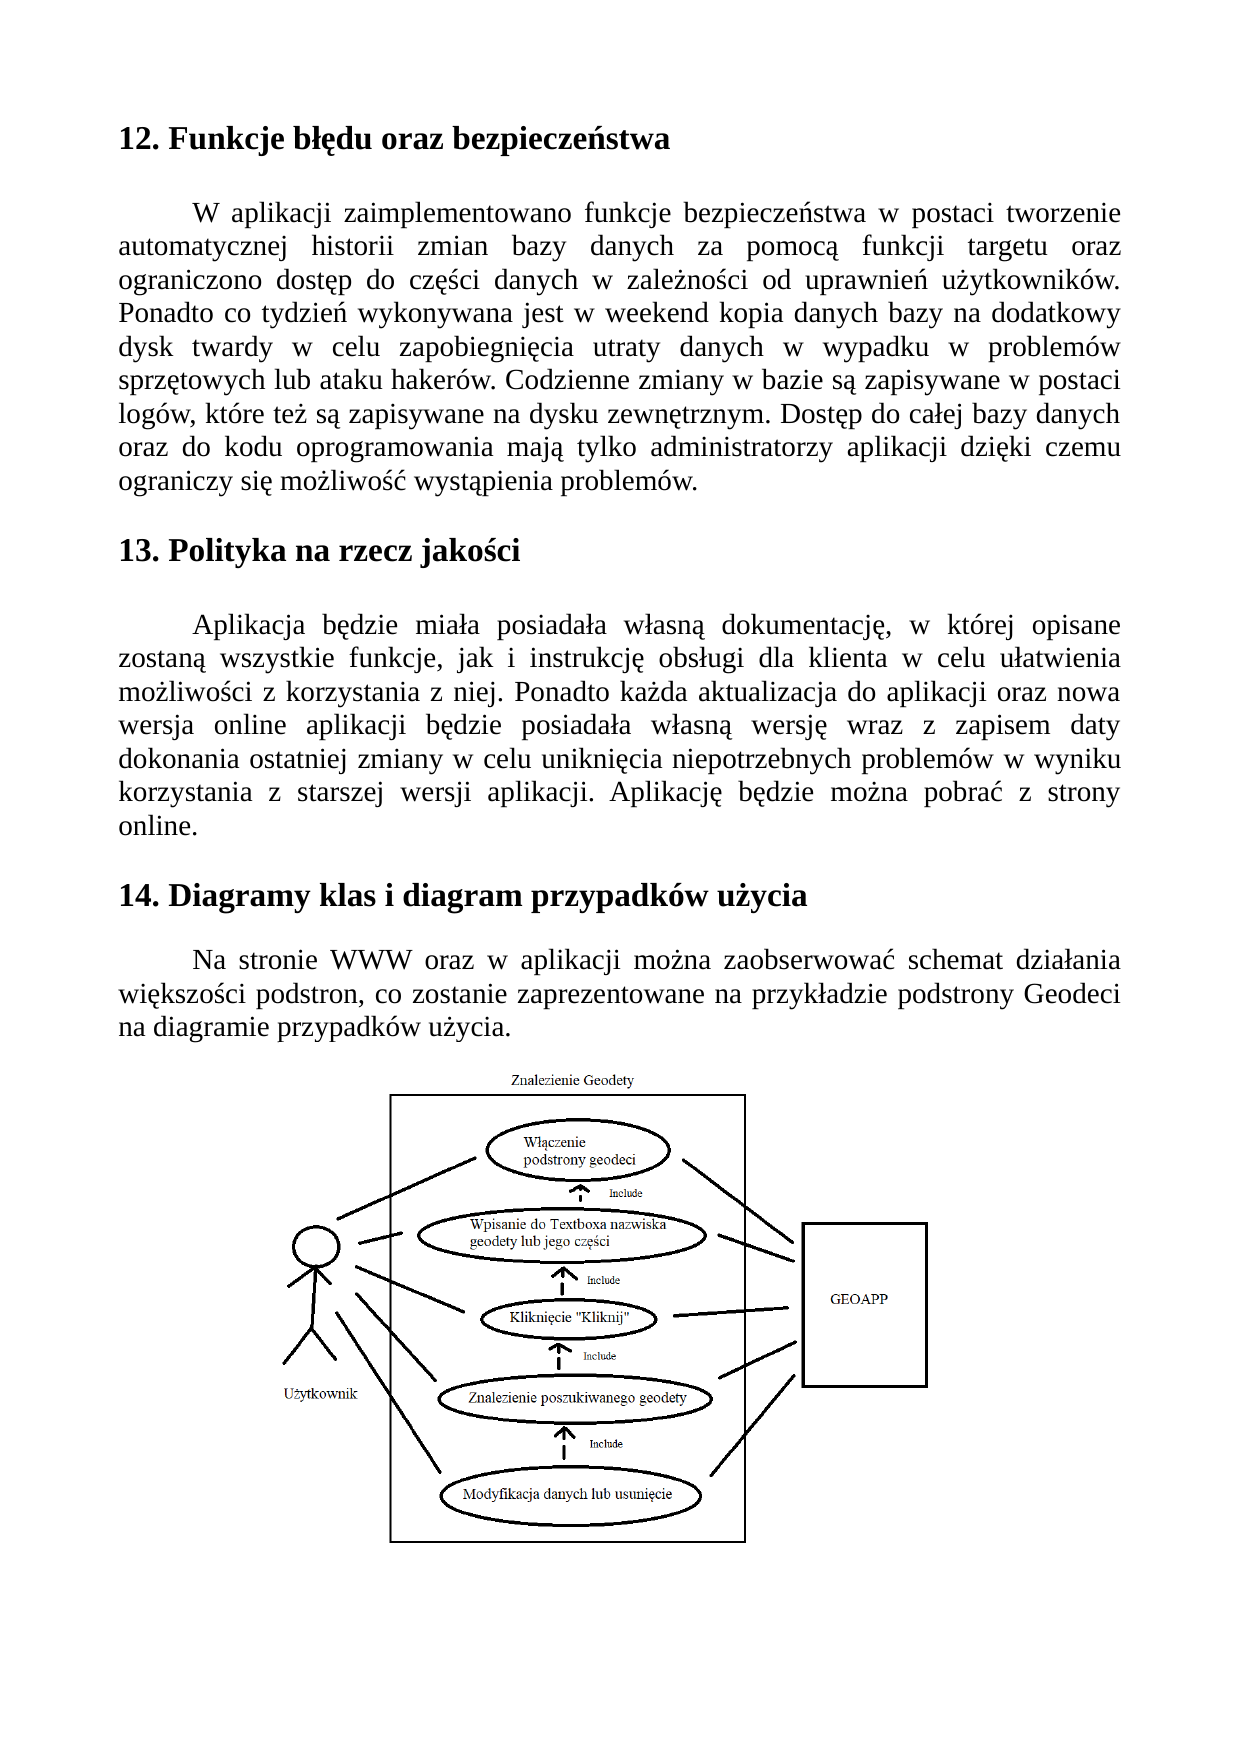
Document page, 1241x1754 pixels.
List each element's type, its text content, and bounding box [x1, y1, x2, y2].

text 12. Funkcje błędu oraz bezpieczeństwa [118, 118, 1122, 156]
text 14. Diagramy klas i diagram przypadków użycia [118, 875, 1122, 913]
text 13. Polityka na rzecz jakości [118, 530, 1122, 568]
text Na stronie WWW oraz w aplikacji można zaobserwować schemat działania większości podstron, co zostanie zaprezentowane na przykładzie podstrony Geodeci na diagramie przypadków użycia. [118, 942, 1122, 1043]
text Aplikacja będzie miała posiadała własną dokumentację, w której opisane zostaną wszystkie funkcje, jak i instrukcję obsługi dla klienta w celu ułatwienia możliwości z korzystania z niej. Ponadto każda aktualizacja do aplikacji oraz nowa wersja online aplikacji będzie posiadała własną wersję wraz z zapisem daty dokonania ostatniej zmiany w celu uniknięcia niepotrzebnych problemów w wyniku korzystania z starszej wersji aplikacji. Aplikację będzie można pobrać z strony online. [118, 607, 1122, 842]
text W aplikacji zaimplementowano funkcje bezpieczeństwa w postaci tworzenie automatycznej historii zmian bazy danych za pomocą funkcji targetu oraz ograniczono dostęp do części danych w zależności od uprawnień użytkowników. Ponadto co tydzień wykonywana jest w weekend kopia danych bazy na dodatkowy dysk twardy w celu zapobiegnięcia utraty danych w wypadku w problemów sprzętowych lub ataku hakerów. Codzienne zmiany w bazie są zapisywane w postaci logów, które też są zapisywane na dysku zewnętrznym. Dostęp do całej bazy danych oraz do kodu oprogramowania mają tylko administratorzy aplikacji dzięki czemu ograniczy się możliwość wystąpienia problemów. [118, 195, 1122, 497]
